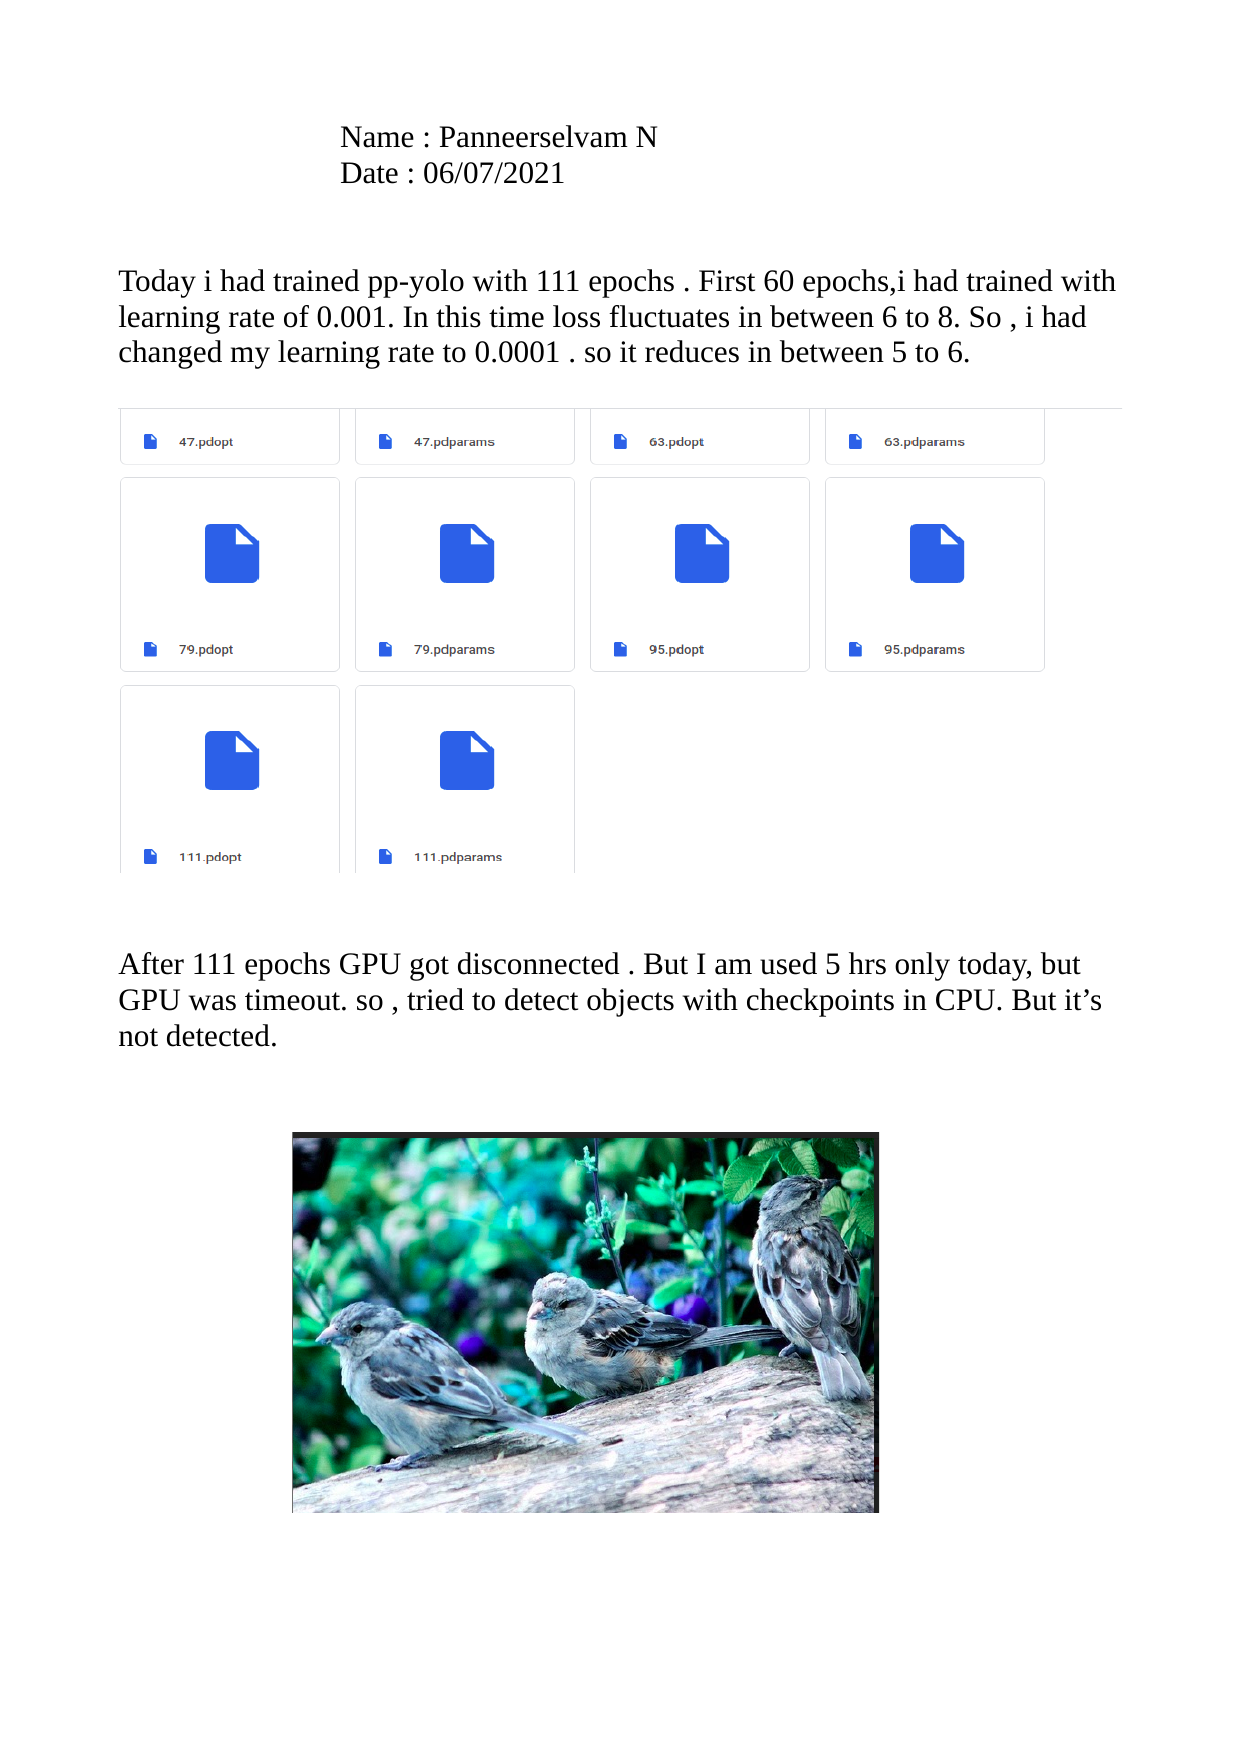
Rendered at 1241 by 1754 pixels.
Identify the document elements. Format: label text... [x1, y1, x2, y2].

text Name : Panneerselvam N [118, 118, 1122, 154]
text After 111 epochs GPU got disconnected . But I am used 5 hrs only today, but GPU was timeout. so , tried to detect objects with checkpoints in CPU. But it’s not detected. [118, 945, 1122, 1053]
picture [118, 405, 1123, 873]
text Date : 06/07/2021 [118, 154, 1122, 190]
picture [292, 1132, 880, 1513]
text Today i had trained pp-yolo with 111 epochs . First 60 epochs,i had trained with learning rate of 0.001. In this time loss fluctuates in between 6 to 8. So , i had changed my learning rate to 0.0001 . so it reduces in between 5 to 6. [118, 262, 1122, 370]
